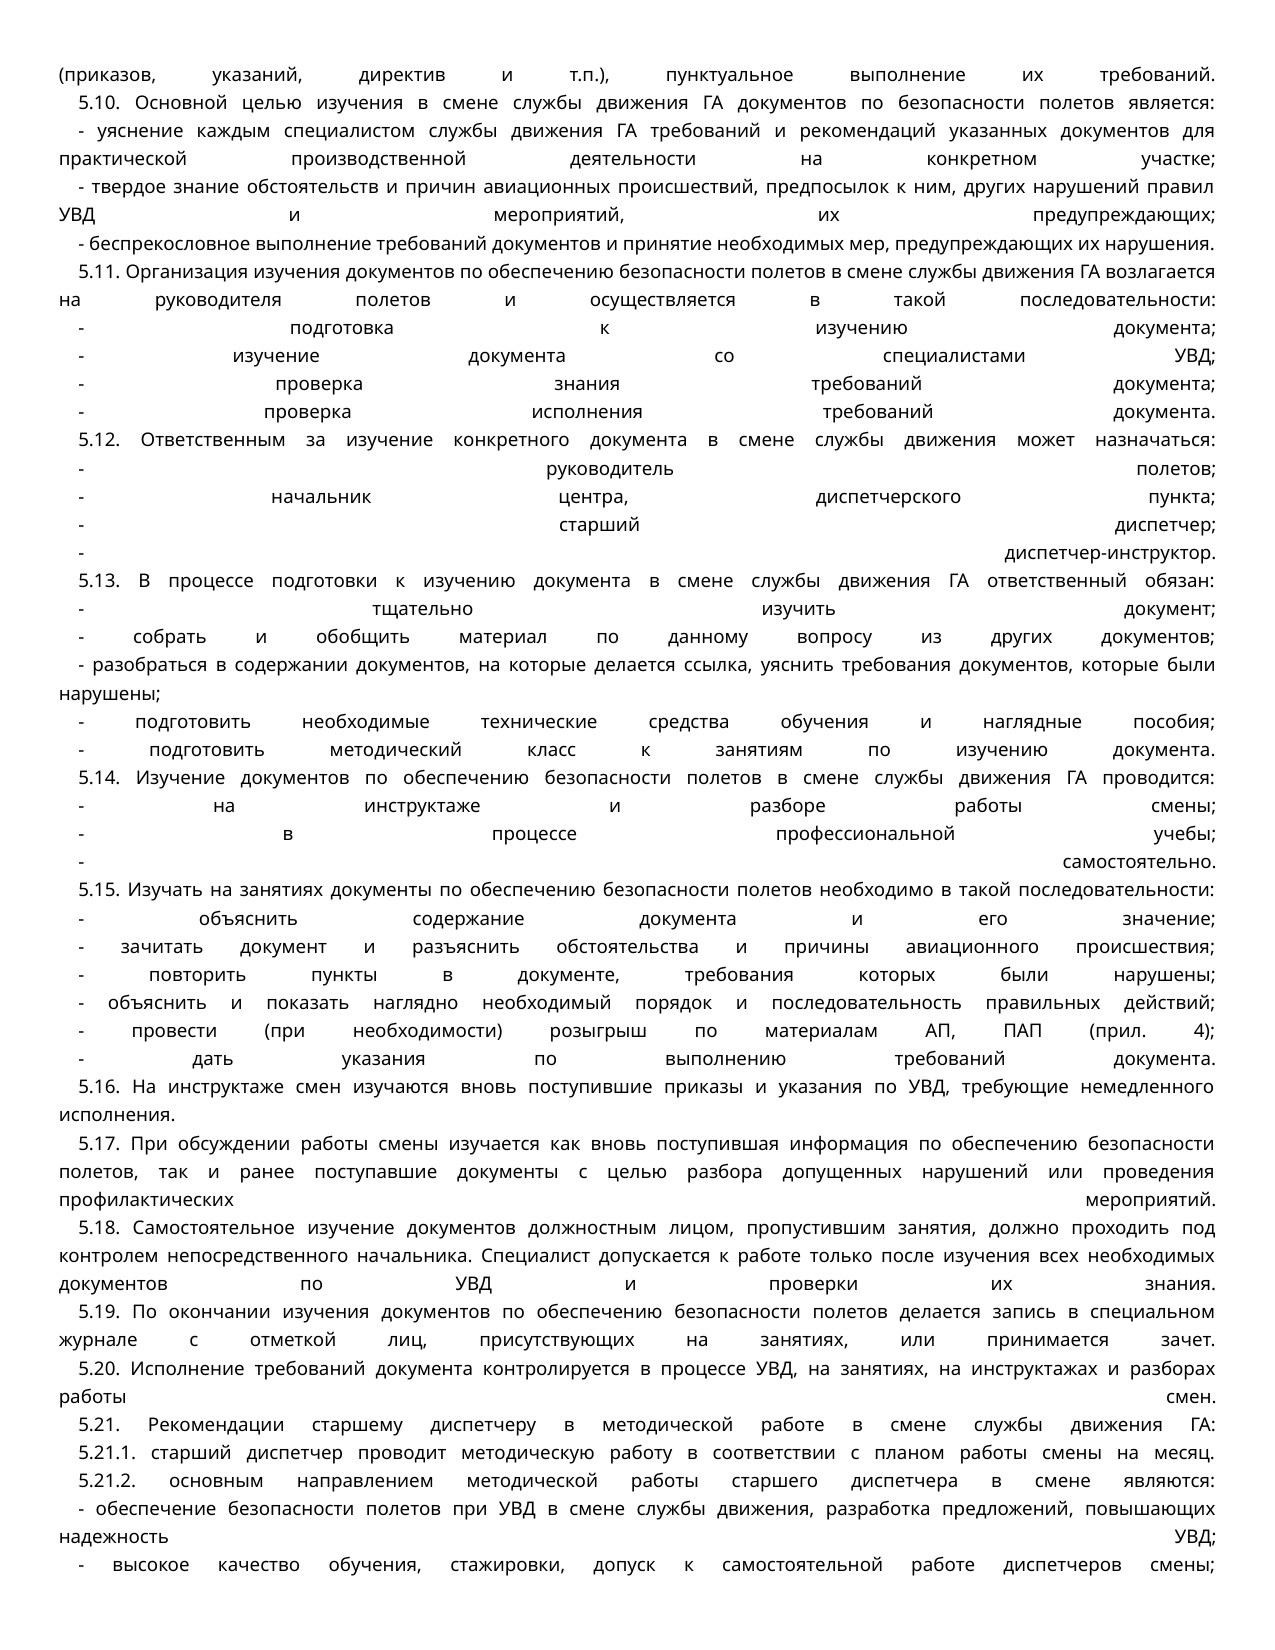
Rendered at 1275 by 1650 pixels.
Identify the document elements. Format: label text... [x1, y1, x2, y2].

text (приказов, указаний, директив и т.п.), пунктуальное выполнение их требований. 5.10. Основной целью изучения в смене службы движения ГА документов по безопасности полетов является: - уяснение каждым специалистом службы движения ГА требований и рекомендаций указанных документов для практической производственной деятельности на конкретном участке; - твердое знание обстоятельств и причин авиационных происшествий, предпосылок к ним, других нарушений правил УВД и мероприятий, их предупреждающих; - беспрекословное выполнение требований документов и принятие необходимых мер, предупреждающих их нарушения. 5.11. Организация изучения документов по обеспечению безопасности полетов в смене службы движения ГА возлагается на руководителя полетов и осуществляется в такой последовательности: - подготовка к изучению документа; - изучение документа со специалистами УВД; - проверка знания требований документа; - проверка исполнения требований документа. 5.12. Ответственным за изучение конкретного документа в смене службы движения может назначаться: - руководитель полетов; - начальник центра, диспетчерского пункта; - старший диспетчер; - диспетчер-инструктор. 5.13. В процессе подготовки к изучению документа в смене службы движения ГА ответственный обязан: - тщательно изучить документ; - собрать и обобщить материал по данному вопросу из других документов; - разобраться в содержании документов, на которые делается ссылка, уяснить требования документов, которые были нарушены; - подготовить необходимые технические средства обучения и наглядные пособия; - подготовить методический класс к занятиям по изучению документа. 5.14. Изучение документов по обеспечению безопасности полетов в смене службы движения ГА проводится: - на инструктаже и разборе работы смены; - в процессе профессиональной учебы; - самостоятельно. 5.15. Изучать на занятиях документы по обеспечению безопасности полетов необходимо в такой последовательности: - объяснить содержание документа и его значение; - зачитать документ и разъяснить обстоятельства и причины авиационного происшествия; - повторить пункты в документе, требования которых были нарушены; - объяснить и показать наглядно необходимый порядок и последовательность правильных действий; - провести (при необходимости) розыгрыш по материалам АП, ПАП (прил. 4); - дать указания по выполнению требований документа. 5.16. На инструктаже смен изучаются вновь поступившие приказы и указания по УВД, требующие немедленного исполнения. 5.17. При обсуждении работы смены изучается как вновь поступившая информация по обеспечению безопасности полетов, так и ранее поступавшие документы с целью разбора допущенных нарушений или проведения профилактических мероприятий. 5.18. Самостоятельное изучение документов должностным лицом, пропустившим занятия, должно проходить под контролем непосредственного начальника. Специалист допускается к работе только после изучения всех необходимых документов по УВД и проверки их знания. 5.19. По окончании изучения документов по обеспечению безопасности полетов делается запись в специальном журнале с отметкой лиц, присутствующих на занятиях, или принимается зачет. 5.20. Исполнение требований документа контролируется в процессе УВД, на занятиях, на инструктажах и разборах работы смен. 5.21. Рекомендации старшему диспетчеру в методической работе в смене службы движения ГА: 5.21.1. старший диспетчер проводит методическую работу в соответствии с планом работы смены на месяц. 5.21.2. основным направлением методической работы старшего диспетчера в смене являются: - обеспечение безопасности полетов при УВД в смене службы движения, разработка предложений, повышающих надежность УВД; - высокое качество обучения, стажировки, допуск к самостоятельной работе диспетчеров смены; [58, 58, 1216, 1577]
